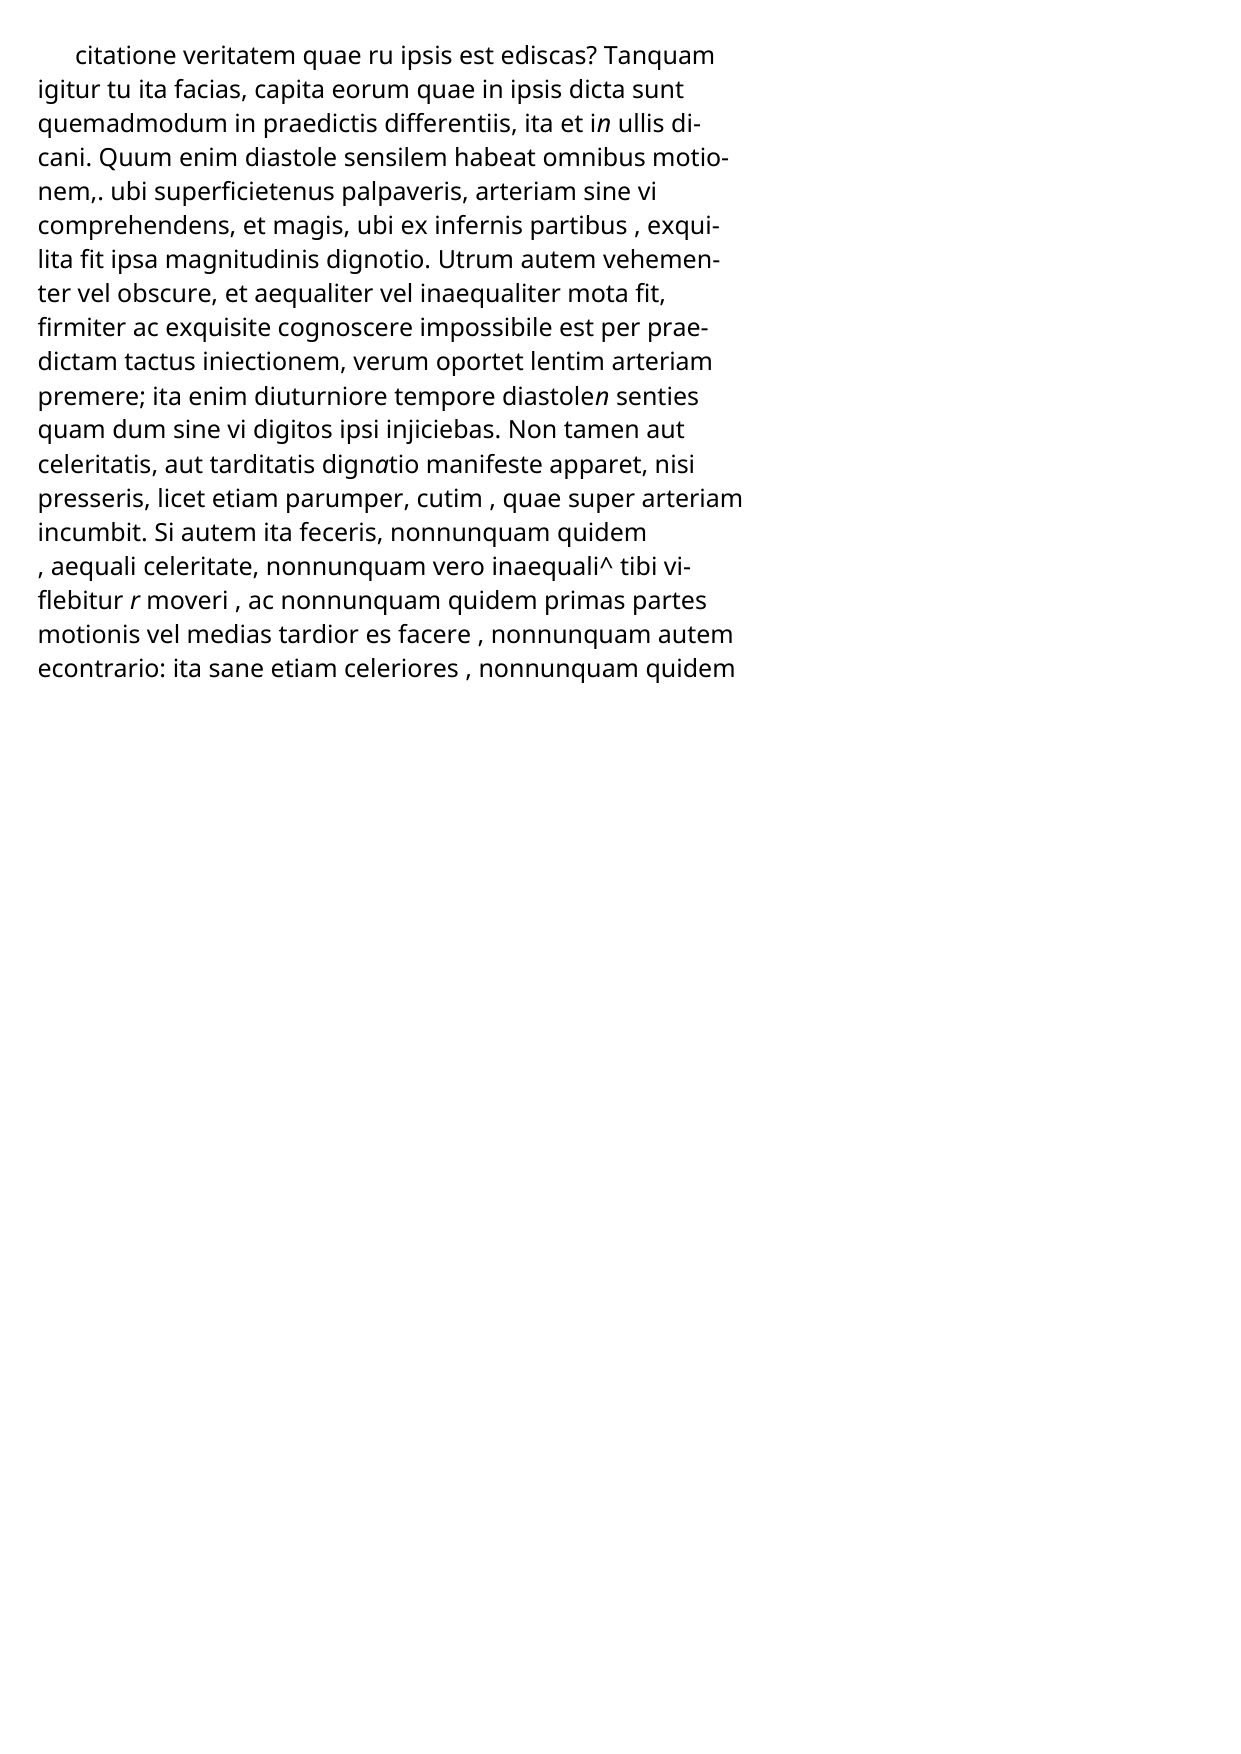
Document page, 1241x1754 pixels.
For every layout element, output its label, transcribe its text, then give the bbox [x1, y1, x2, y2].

text citatione veritatem quae ru ipsis est ediscas? Tanquam igitur tu ita facias, capita eorum quae in ipsis dicta sunt quemadmodum in praedictis differentiis, ita et in ullis di- cani. Quum enim diastole sensilem habeat omnibus motio- nem,. ubi superficietenus palpaveris, arteriam sine vi comprehendens, et magis, ubi ex infernis partibus , exqui- lita fit ipsa magnitudinis dignotio. Utrum autem vehemen- ter vel obscure, et aequaliter vel inaequaliter mota fit, firmiter ac exquisite cognoscere impossibile est per prae- dictam tactus iniectionem, verum oportet lentim arteriam premere; ita enim diuturniore tempore diastolen senties quam dum sine vi digitos ipsi injiciebas. Non tamen aut celeritatis, aut tarditatis dignatio manifeste apparet, nisi presseris, licet etiam parumper, cutim , quae super arteriam incumbit. Si autem ita feceris, nonnunquam quidem , aequali celeritate, nonnunquam vero inaequali^ tibi vi- flebitur r moveri , ac nonnunquam quidem primas partes motionis vel medias tardior es facere , nonnunquam autem econtrario: ita sane etiam celeriores , nonnunquam quidem [37, 37, 1203, 685]
